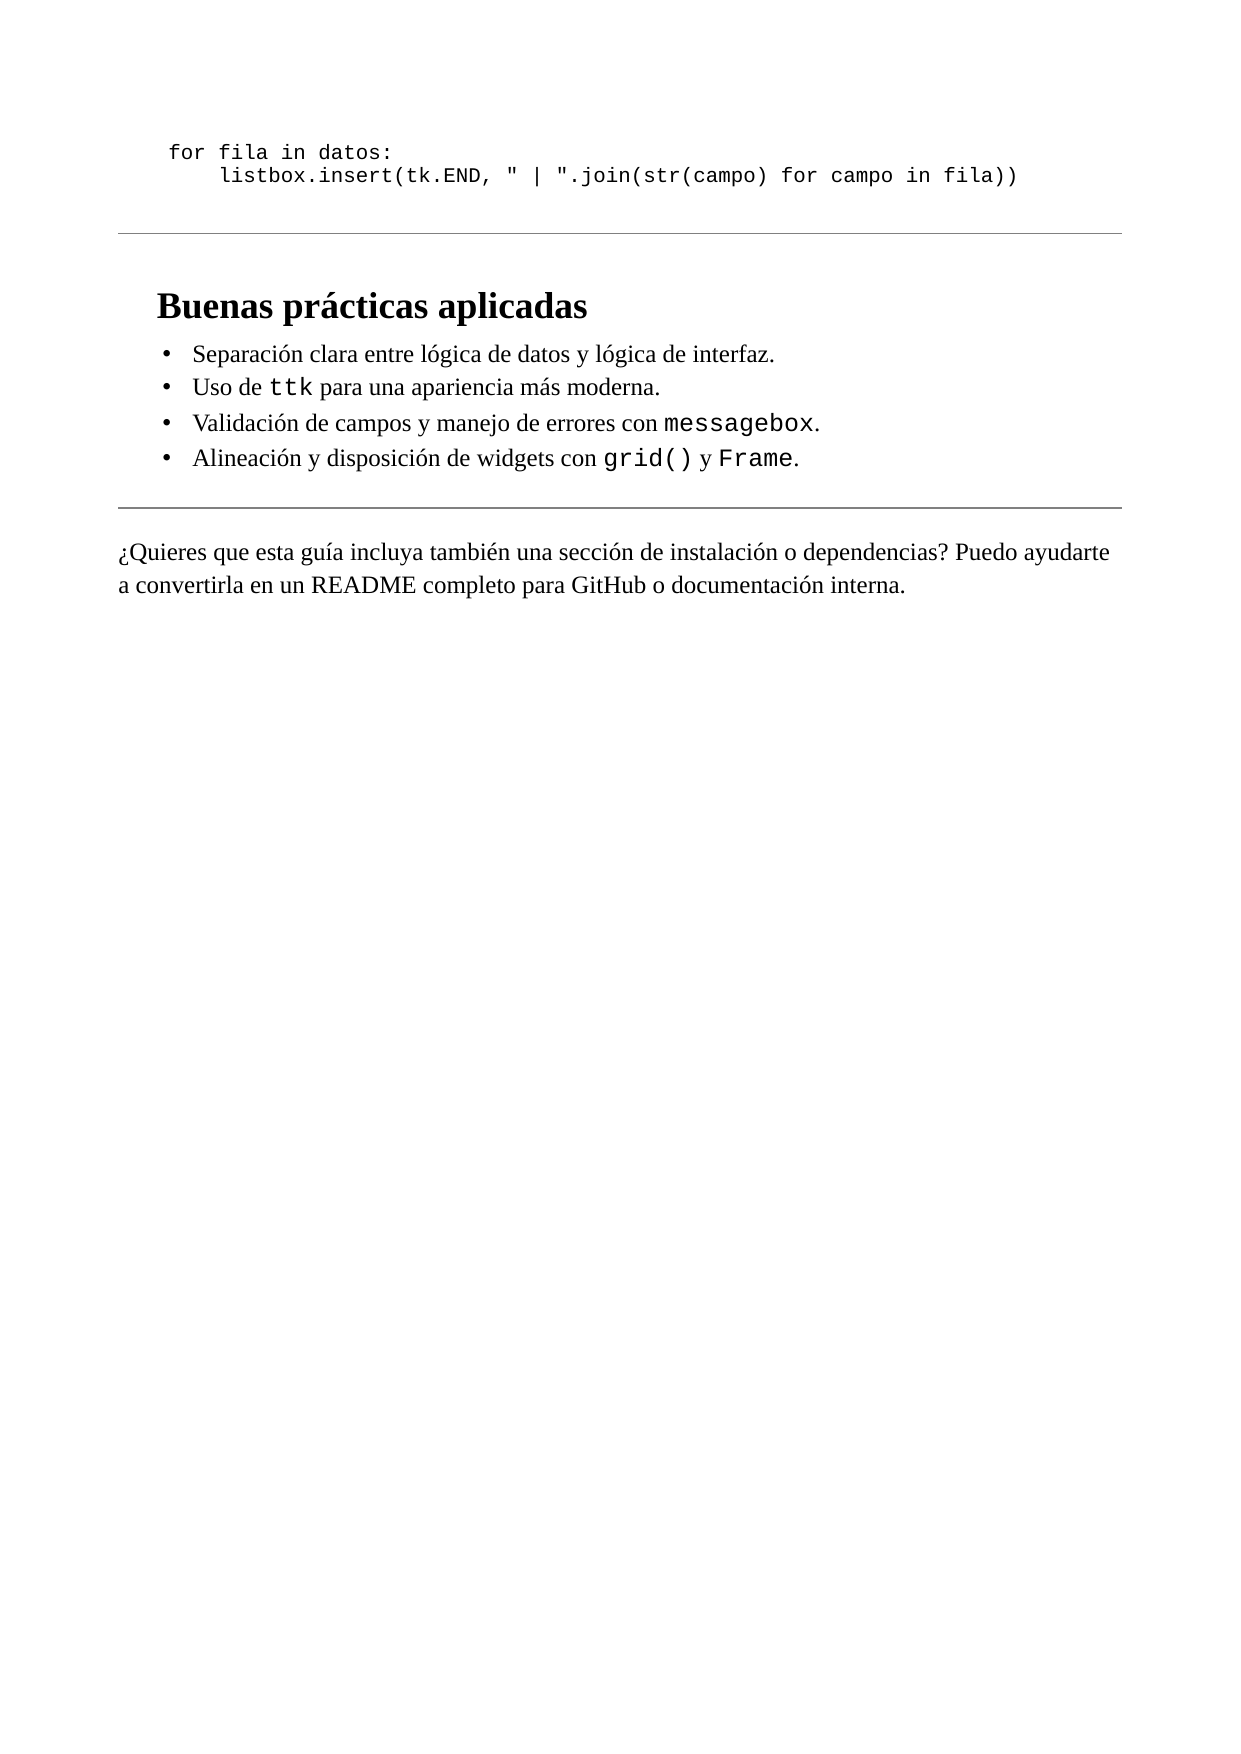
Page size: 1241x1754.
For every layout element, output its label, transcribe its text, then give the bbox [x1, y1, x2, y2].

list Validación de campos y manejo de errores con messagebox. [162, 408, 1122, 438]
subtitle ✅ Buenas prácticas aplicadas [118, 284, 1122, 327]
list Separación clara entre lógica de datos y lógica de interfaz. [162, 339, 1122, 368]
list Uso de ttk para una apariencia más moderna. [162, 372, 1122, 403]
text ¿Quieres que esta guía incluya también una sección de instalación o dependencias? Puedo ayudarte a convertirla en un README completo para GitHub o documentación interna. [118, 537, 1122, 599]
text listbox.insert(tk.END, " | ".join(str(campo) for campo in fila)) [118, 165, 1122, 189]
list Alineación y disposición de widgets con grid() y Frame. [162, 443, 1122, 474]
text for fila in datos: [118, 142, 1122, 165]
